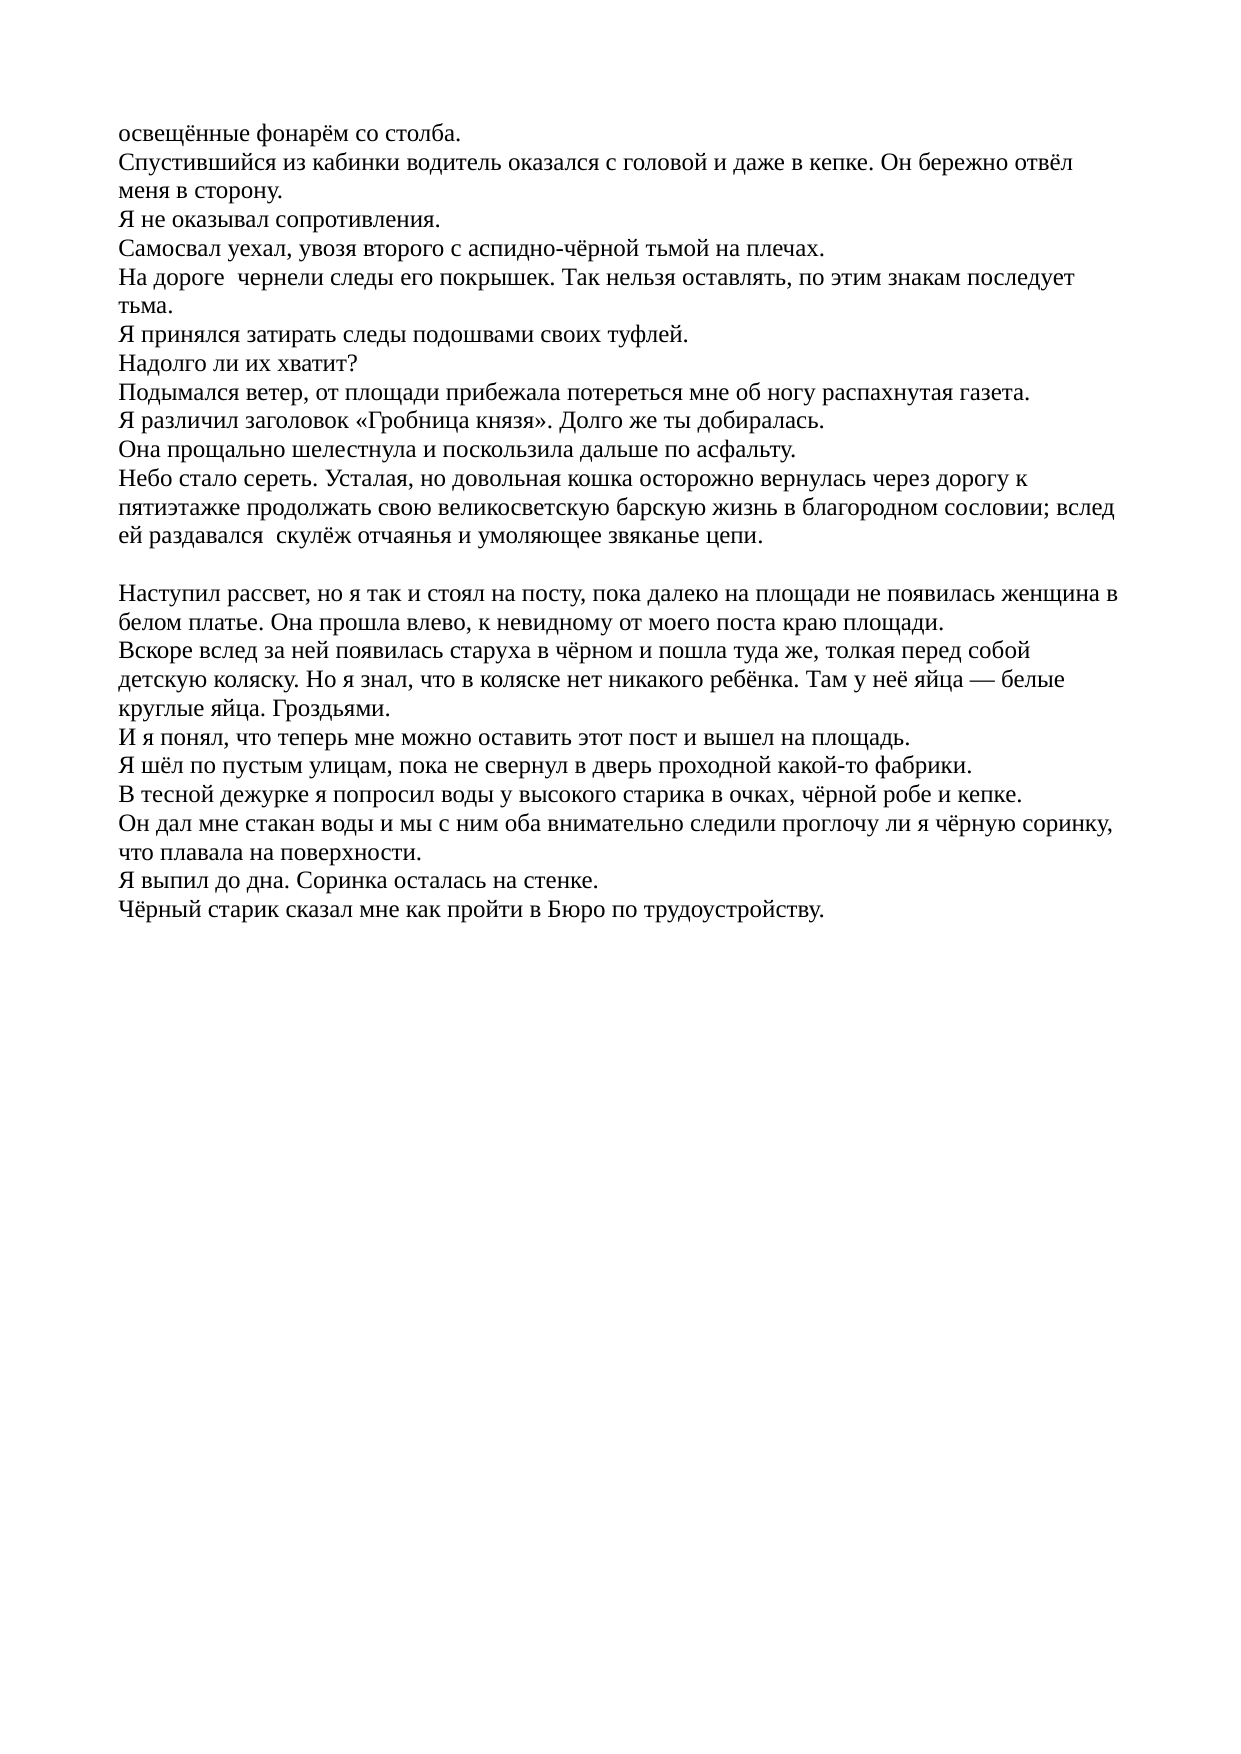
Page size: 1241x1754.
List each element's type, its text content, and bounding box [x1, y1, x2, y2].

text Я принялся затирать следы подошвами своих туфлей. [118, 319, 1122, 348]
text В тесной дежурке я попросил воды у высокого старика в очках, чёрной робе и кепке. [118, 779, 1122, 808]
text Подымался ветер, от площади прибежала потереться мне об ногу распахнутая газета. [118, 377, 1122, 406]
text Небо стало сереть. Усталая, но довольная кошка осторожно вернулась через дорогу к пятиэтажке продолжать свою великосветскую барскую жизнь в благородном сословии; вслед ей раздавался скулёж отчаянья и умоляющее звяканье цепи. [118, 463, 1122, 549]
text Самосвал уехал, увозя второго с аспидно-чёрной тьмой на плечах. [118, 233, 1122, 262]
text Она прощально шелестнула и поскользила дальше по асфальту. [118, 434, 1122, 463]
text Я не оказывал сопротивления. [118, 204, 1122, 233]
text Я шёл по пустым улицам, пока не свернул в дверь проходной какой-то фабрики. [118, 751, 1122, 779]
text Чёрный старик сказал мне как пройти в Бюро по трудоустройству. [118, 894, 1122, 923]
text И я понял, что теперь мне можно оставить этот пост и вышел на площадь. [118, 722, 1122, 751]
text освещённые фонарём со столба. [118, 118, 1122, 147]
text Наступил рассвет, но я так и стоял на посту, пока далеко на площади не появилась женщина в белом платье. Она прошла влево, к невидному от моего поста краю площади. [118, 578, 1122, 636]
text Вскоре вслед за ней появилась старуха в чёрном и пошла туда же, толкая перед собой детскую коляску. Но я знал, что в коляске нет никакого ребёнка. Там у неё яйца — белые круглые яйца. Гроздьями. [118, 636, 1122, 722]
text Спустившийся из кабинки водитель оказался с головой и даже в кепке. Он бережно отвёл меня в сторону. [118, 147, 1122, 204]
text Я различил заголовок «Гробница князя». Долго же ты добиралась. [118, 406, 1122, 434]
text Надолго ли их хватит? [118, 348, 1122, 377]
text Он дал мне стакан воды и мы с ним оба внимательно следили проглочу ли я чёрную соринку, что плавала на поверхности. [118, 808, 1122, 866]
text Я выпил до дна. Соринка осталась на стенке. [118, 866, 1122, 894]
text На дороге чернели следы его покрышек. Так нельзя оставлять, по этим знакам последует тьма. [118, 262, 1122, 319]
